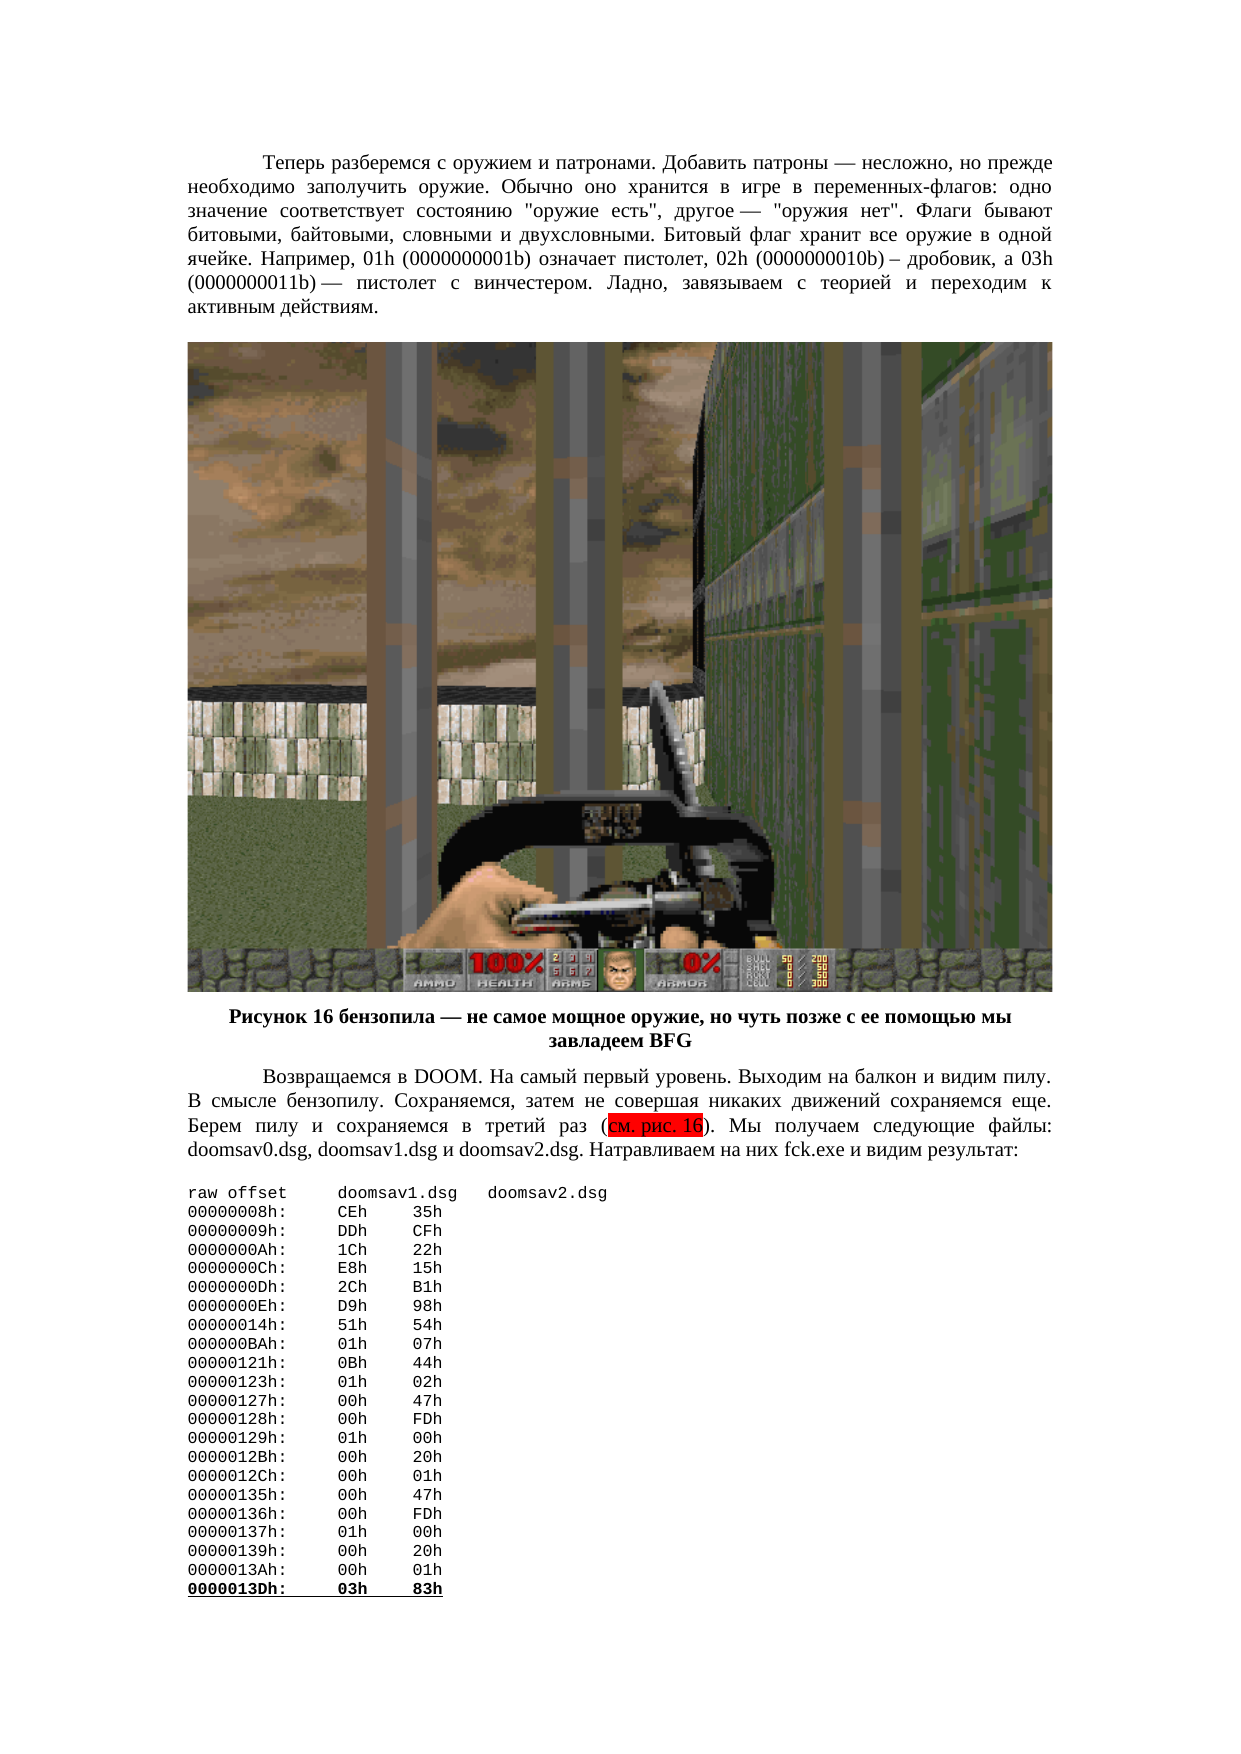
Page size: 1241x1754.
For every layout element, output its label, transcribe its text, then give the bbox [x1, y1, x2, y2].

text 00000123h: 01h 02h [187, 1373, 1053, 1392]
text 00000137h: 01h 00h [187, 1524, 1053, 1543]
text 00000008h: CEh 35h [187, 1203, 1053, 1222]
text 0000013Ah: 00h 01h [187, 1562, 1053, 1581]
text Теперь разберемся с оружием и патронами. Добавить патроны — несложно, но прежде необходимо заполучить оружие. Обычно оно хранится в игре в переменных-флагов: одно значение соответствует состоянию "оружие есть", другое — "оружия нет". Флаги бывают битовыми, байтовыми, словными и двухсловными. Битовый флаг хранит все оружие в одной ячейке. Например, 01h (0000000001b) означает пистолет, 02h (0000000010b) – дробовик, а 03h (0000000011b) — пистолет с винчестером. Ладно, завязываем с теорией и переходим к активным действиям. [187, 150, 1053, 318]
text 0000000Ch: E8h 15h [187, 1260, 1053, 1279]
text 00000127h: 00h 47h [187, 1392, 1053, 1411]
text 00000121h: 0Bh 44h [187, 1354, 1053, 1373]
text 00000139h: 00h 20h [187, 1543, 1053, 1562]
text 0000012Bh: 00h 20h [187, 1449, 1053, 1467]
text 0000000Ah: 1Ch 22h [187, 1241, 1053, 1260]
text 0000000Dh: 2Ch B1h [187, 1279, 1053, 1298]
picture [187, 342, 1053, 992]
text 00000014h: 51h 54h [187, 1317, 1053, 1336]
text 00000129h: 01h 00h [187, 1430, 1053, 1449]
text 0000012Ch: 00h 01h [187, 1467, 1053, 1486]
text 000000BAh: 01h 07h [187, 1336, 1053, 1354]
text Возвращаемся в DOOM. На самый первый уровень. Выходим на балкон и видим пилу. В смысле бензопилу. Сохраняемся, затем не совершая никаких движений сохраняемся еще. Берем пилу и сохраняемся в третий раз (см. рис. 16). Мы получаем следующие файлы: doomsav0.dsg, doomsav1.dsg и doomsav2.dsg. Натравливаем на них fck.exe и видим результат: [187, 1064, 1053, 1161]
text Рисунок 16 бензопила — не самое мощное оружие, но чуть позже с ее помощью мы завладеем BFG [187, 1004, 1053, 1052]
text 00000136h: 00h FDh [187, 1505, 1053, 1524]
text 0000013Dh: 03h 83h [187, 1581, 1053, 1599]
text 00000128h: 00h FDh [187, 1411, 1053, 1430]
text 00000009h: DDh CFh [187, 1222, 1053, 1241]
text 0000000Eh: D9h 98h [187, 1298, 1053, 1317]
text 00000135h: 00h 47h [187, 1486, 1053, 1505]
text raw offset doomsav1.dsg doomsav2.dsg [187, 1185, 1053, 1203]
